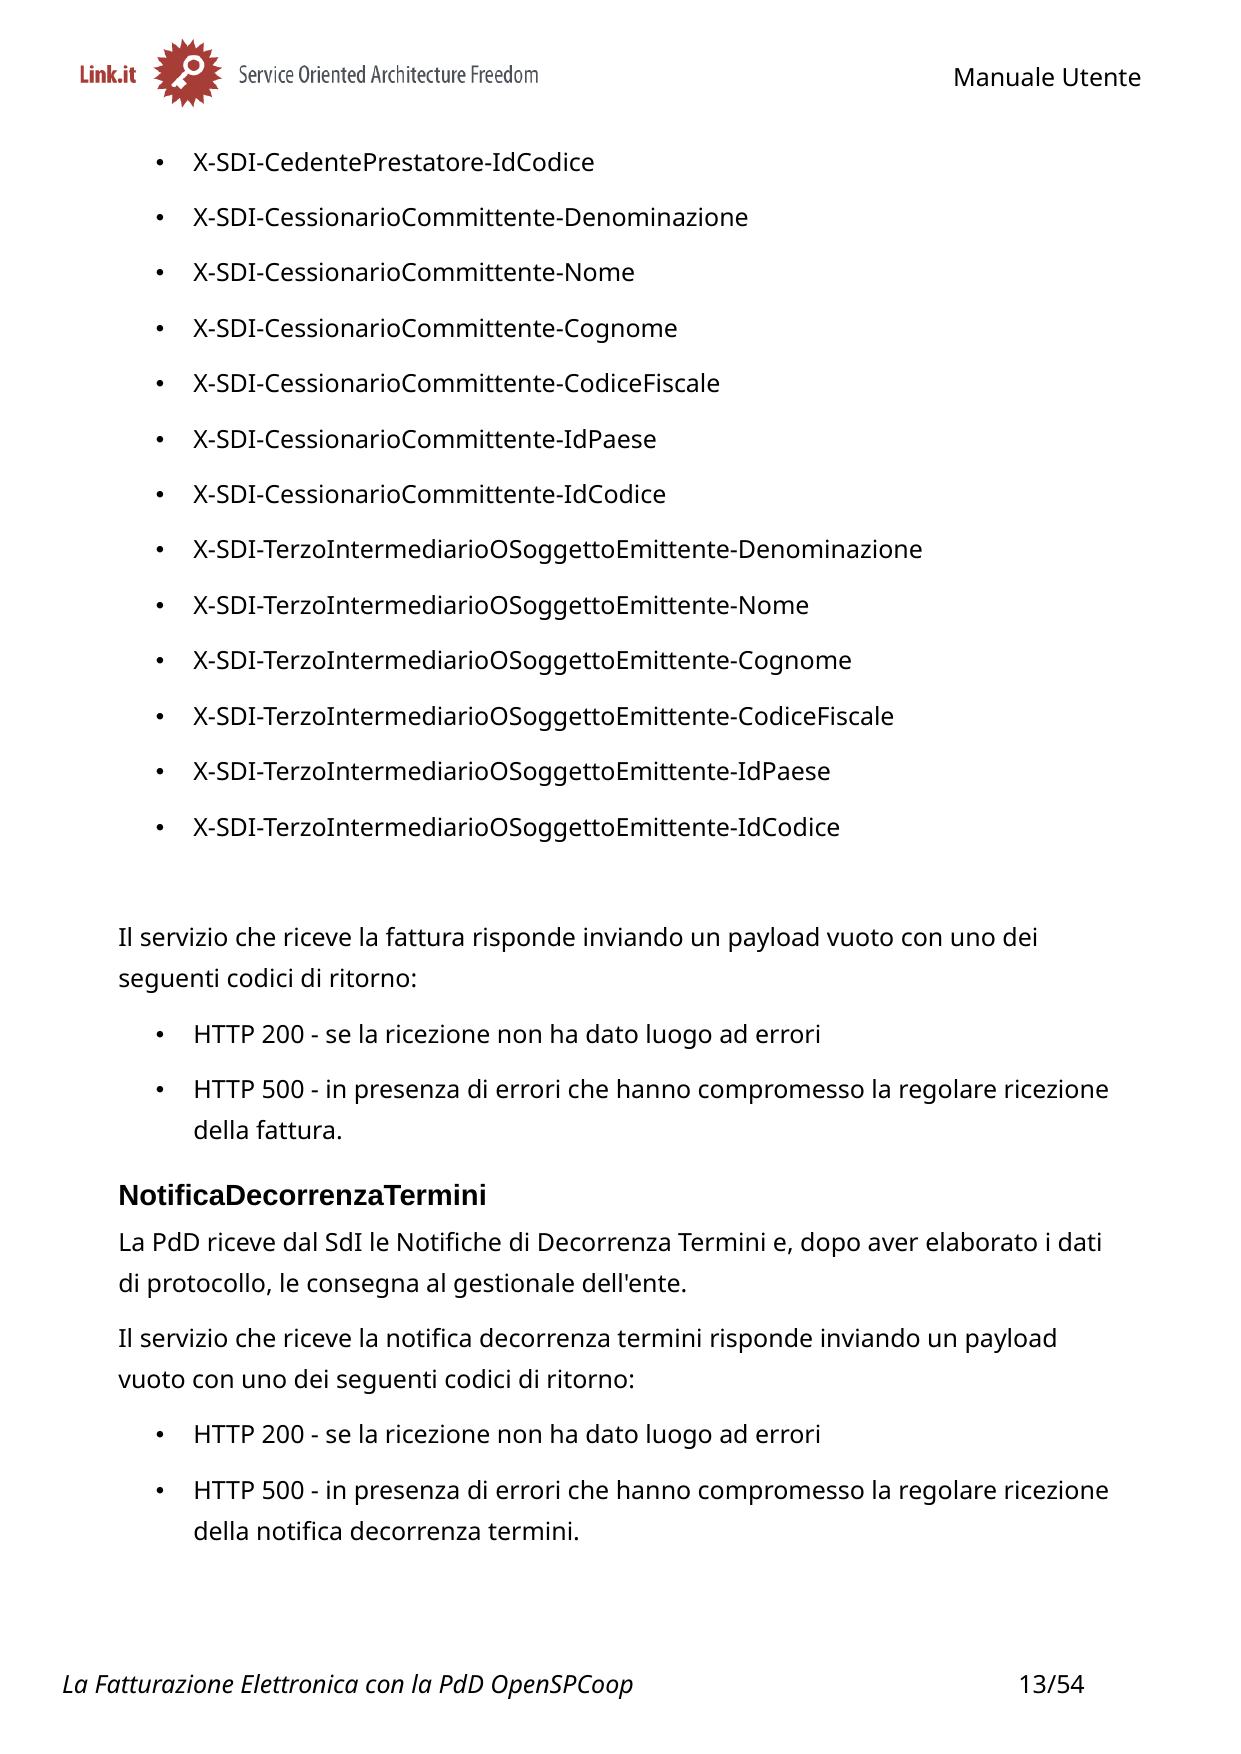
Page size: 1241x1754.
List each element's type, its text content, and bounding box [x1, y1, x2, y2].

list X-SDI-CessionarioCommittente-Cognome [156, 311, 1122, 344]
picture [1, 33, 602, 113]
list HTTP 500 - in presenza di errori che hanno compromesso la regolare ricezione della notifica decorrenza termini. [156, 1472, 1122, 1547]
list X-SDI-TerzoIntermediarioOSoggettoEmittente-Denominazione [156, 532, 1122, 566]
list X-SDI-TerzoIntermediarioOSoggettoEmittente-Nome [156, 588, 1122, 622]
list X-SDI-CessionarioCommittente-Denominazione [156, 200, 1122, 234]
list X-SDI-TerzoIntermediarioOSoggettoEmittente-Cognome [156, 643, 1122, 677]
list X-SDI-CessionarioCommittente-IdPaese [156, 421, 1122, 455]
list X-SDI-CessionarioCommittente-Nome [156, 255, 1122, 289]
list HTTP 500 - in presenza di errori che hanno compromesso la regolare ricezione della fattura. [156, 1072, 1122, 1147]
text La PdD riceve dal SdI le Notifiche di Decorrenza Termini e, dopo aver elaborato i dati di protocollo, le consegna al gestionale dell'ente. [118, 1224, 1122, 1299]
list X-SDI-CedentePrestatore-IdCodice [156, 144, 1122, 178]
list HTTP 200 - se la ricezione non ha dato luogo ad errori [156, 1417, 1122, 1451]
list X-SDI-TerzoIntermediarioOSoggettoEmittente-IdPaese [156, 754, 1122, 788]
text Il servizio che riceve la fattura risponde inviando un payload vuoto con uno dei seguenti codici di ritorno: [118, 920, 1122, 995]
subtitle NotificaDecorrenzaTermini [118, 1178, 1122, 1212]
list HTTP 200 - se la ricezione non ha dato luogo ad errori [156, 1016, 1122, 1050]
text Il servizio che riceve la notifica decorrenza termini risponde inviando un payload vuoto con uno dei seguenti codici di ritorno: [118, 1321, 1122, 1396]
list X-SDI-CessionarioCommittente-IdCodice [156, 477, 1122, 511]
list X-SDI-TerzoIntermediarioOSoggettoEmittente-IdCodice [156, 809, 1122, 843]
list X-SDI-TerzoIntermediarioOSoggettoEmittente-CodiceFiscale [156, 698, 1122, 732]
list X-SDI-CessionarioCommittente-CodiceFiscale [156, 366, 1122, 400]
